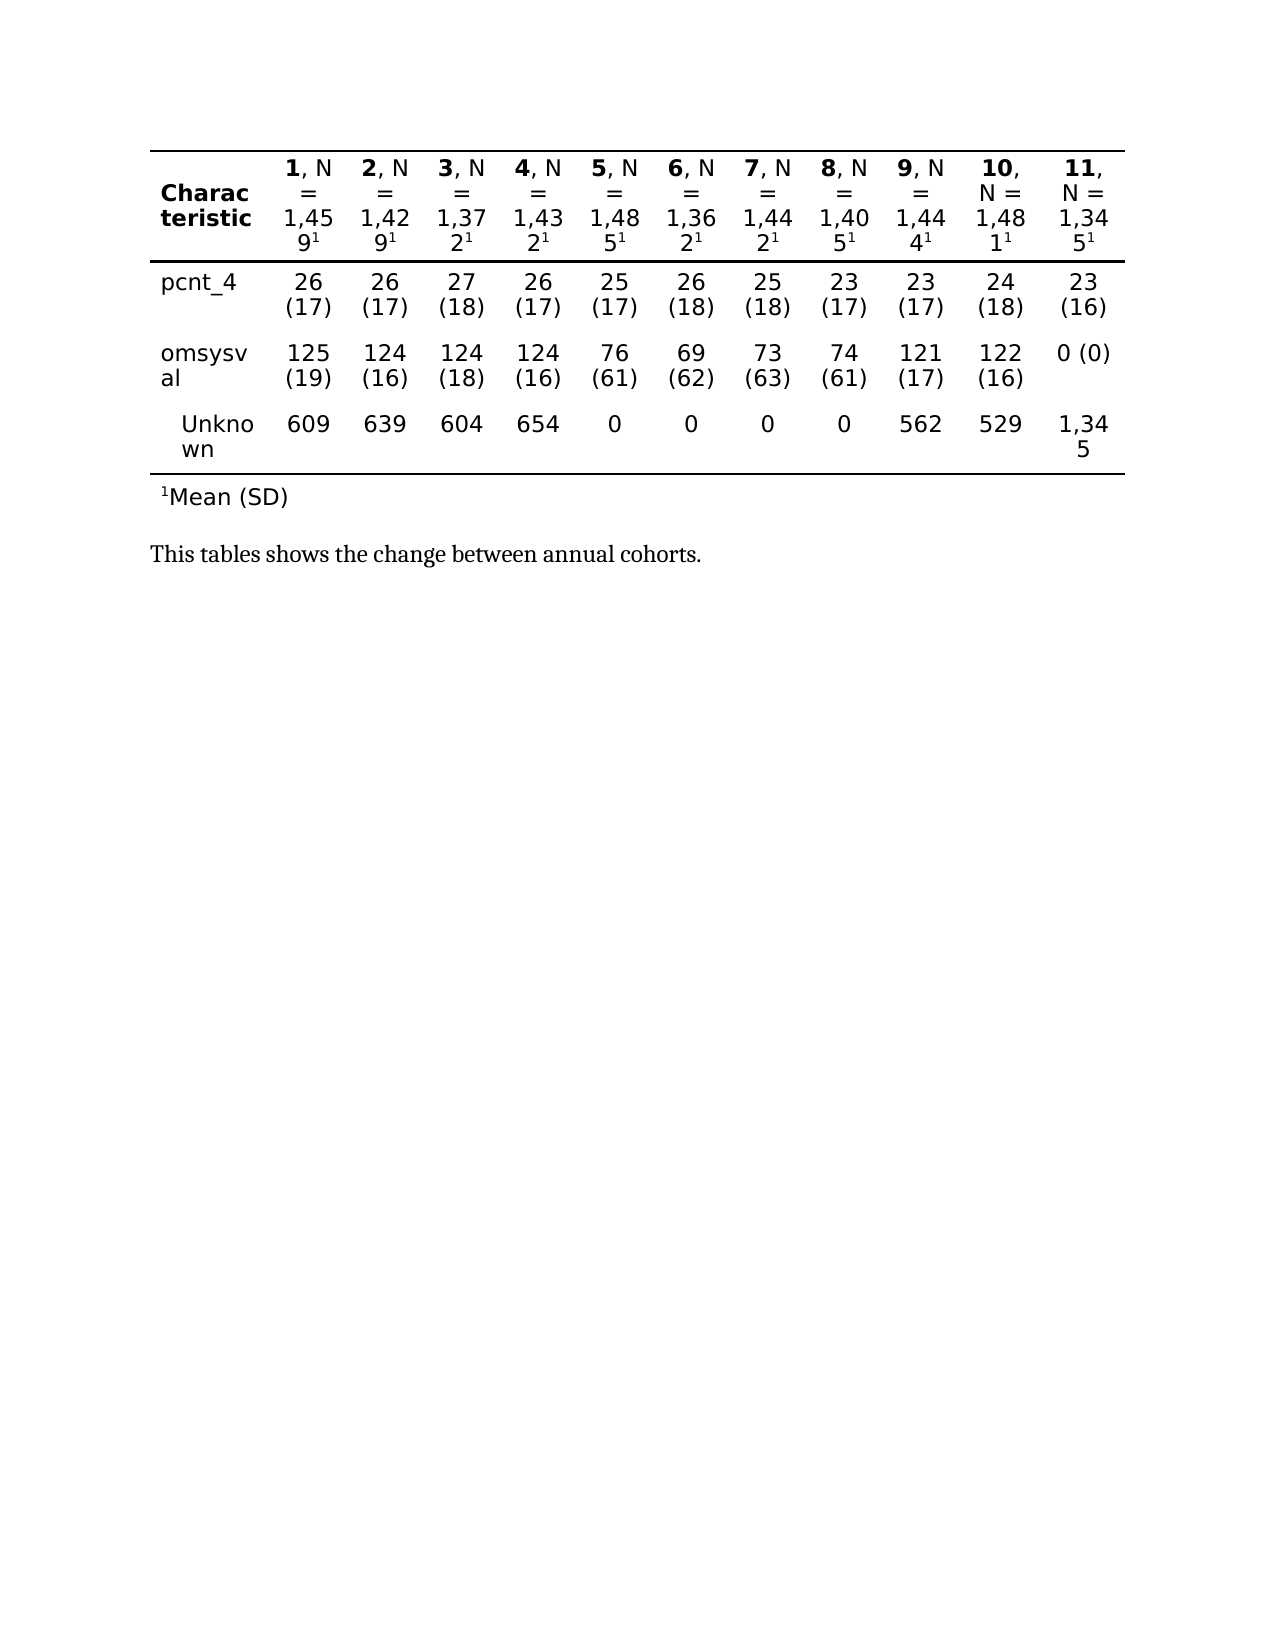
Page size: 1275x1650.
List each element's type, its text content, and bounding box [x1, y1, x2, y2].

table_header 1, N = 1,4591 [270, 152, 347, 260]
table_cell 609 [270, 402, 347, 473]
table_cell 121 (17) [883, 331, 959, 402]
table_cell 25 (17) [576, 263, 653, 331]
table_cell pcnt_4 [150, 263, 270, 331]
table_header 3, N = 1,3721 [423, 152, 500, 260]
table_cell 25 (18) [729, 263, 806, 331]
table_cell 562 [883, 402, 959, 473]
table_header 7, N = 1,4421 [729, 152, 806, 260]
table_cell 69 (62) [653, 331, 729, 402]
table_header 10, N = 1,4811 [959, 152, 1042, 260]
table_header 6, N = 1,3621 [653, 152, 729, 260]
table_cell 26 (18) [653, 263, 729, 331]
table_cell 23 (17) [883, 263, 959, 331]
table_cell 74 (61) [806, 331, 882, 402]
table_cell 26 (17) [500, 263, 576, 331]
text This tables shows the change between annual cohorts. [150, 539, 1125, 568]
table_cell omsysval [150, 331, 270, 402]
table_cell 0 [806, 402, 882, 473]
table_cell 529 [959, 402, 1042, 473]
table_header Characteristic [150, 152, 270, 260]
table_cell 1Mean (SD) [150, 475, 1125, 521]
table_cell 124 (16) [347, 331, 423, 402]
table_cell 0 [576, 402, 653, 473]
table_cell 0 [653, 402, 729, 473]
table_header 2, N = 1,4291 [347, 152, 423, 260]
table_cell 654 [500, 402, 576, 473]
table_cell 76 (61) [576, 331, 653, 402]
table_cell 23 (16) [1042, 263, 1125, 331]
table_header 11, N = 1,3451 [1042, 152, 1125, 260]
table_header 9, N = 1,4441 [883, 152, 959, 260]
table_header 5, N = 1,4851 [576, 152, 653, 260]
table_cell 23 (17) [806, 263, 882, 331]
table_header 8, N = 1,4051 [806, 152, 882, 260]
table_cell 122 (16) [959, 331, 1042, 402]
table_cell 125 (19) [270, 331, 347, 402]
table_cell 26 (17) [270, 263, 347, 331]
table_cell 0 [729, 402, 806, 473]
table_cell 24 (18) [959, 263, 1042, 331]
table_cell 639 [347, 402, 423, 473]
table_cell 124 (16) [500, 331, 576, 402]
table_cell 26 (17) [347, 263, 423, 331]
table_cell 27 (18) [423, 263, 500, 331]
table_cell 1,345 [1042, 402, 1125, 473]
table_cell 73 (63) [729, 331, 806, 402]
table_header 4, N = 1,4321 [500, 152, 576, 260]
table_cell Unknown [150, 402, 270, 473]
table_cell 0 (0) [1042, 331, 1125, 402]
table_cell 604 [423, 402, 500, 473]
table_cell 124 (18) [423, 331, 500, 402]
